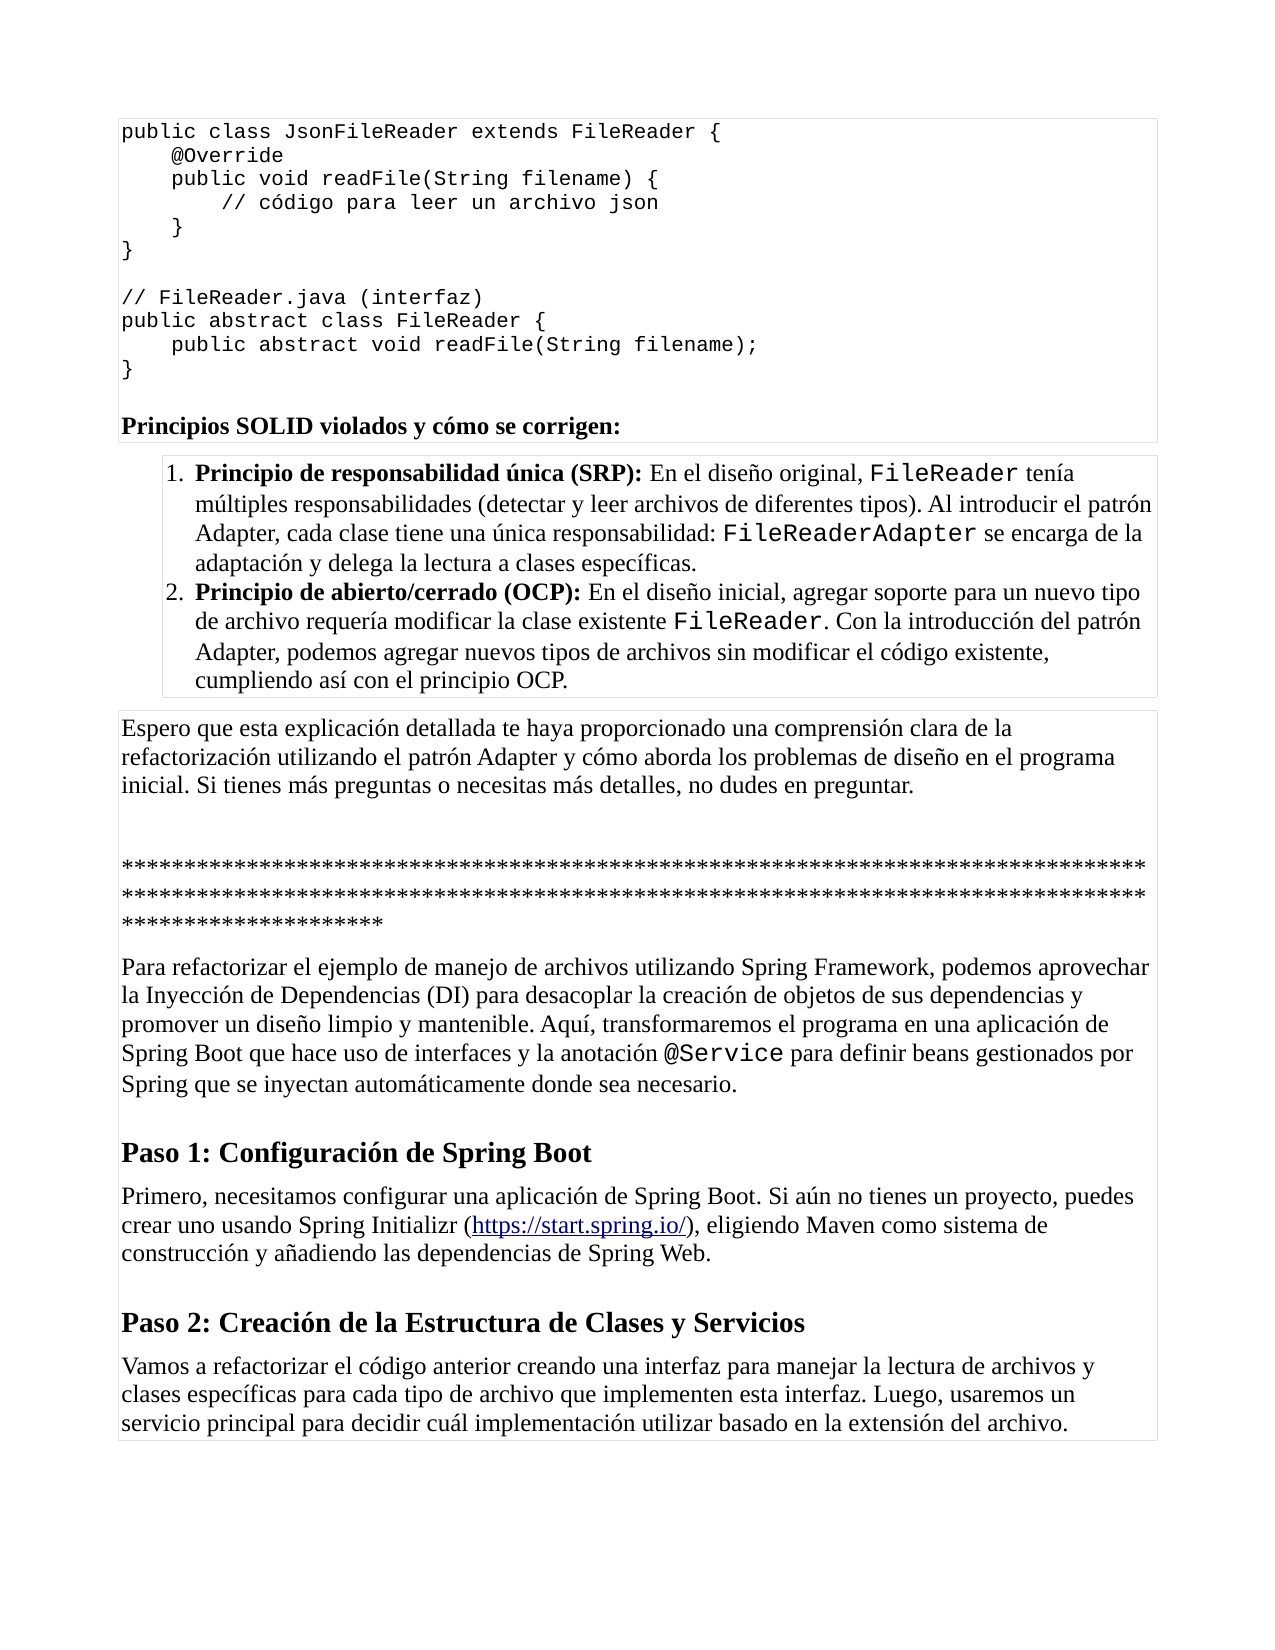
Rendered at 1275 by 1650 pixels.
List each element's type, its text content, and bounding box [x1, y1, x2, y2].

text Primero, necesitamos configurar una aplicación de Spring Boot. Si aún no tienes un proyecto, puedes crear uno usando Spring Initializr (https://start.spring.io/), eligiendo Maven como sistema de construcción y añadiendo las dependencias de Spring Web. [119, 1178, 1157, 1267]
list Principio de abierto/cerrado (OCP): En el diseño inicial, agregar soporte para un nuevo tipo de archivo requería modificar la clase existente FileReader. Con la introducción del patrón Adapter, podemos agregar nuevos tipos de archivos sin modificar el código existente, cumpliendo así con el principio OCP. [163, 574, 1157, 697]
subtitle Paso 2: Creación de la Estructura de Clases y Servicios [119, 1302, 1157, 1338]
text Principios SOLID violados y cómo se corrigen: [119, 408, 1157, 442]
text } [119, 213, 1157, 236]
subtitle Paso 1: Configuración de Spring Boot [119, 1132, 1157, 1168]
text public void readFile(String filename) { [119, 165, 1157, 189]
text } [119, 354, 1157, 381]
text Para refactorizar el ejemplo de manejo de archivos utilizando Spring Framework, podemos aprovechar la Inyección de Dependencias (DI) para desacoplar la creación de objetos de sus dependencias y promover un diseño limpio y mantenible. Aquí, transformaremos el programa en una aplicación de Spring Boot que hace uso de interfaces y la anotación @Service para definir beans gestionados por Spring que se inyectan automáticamente donde sea necesario. [119, 948, 1157, 1097]
text // código para leer un archivo json [119, 189, 1157, 213]
text // FileReader.java (interfaz) [119, 284, 1157, 307]
text public abstract class FileReader { [119, 307, 1157, 331]
text public abstract void readFile(String filename); [119, 331, 1157, 354]
list Principio de responsabilidad única (SRP): En el diseño original, FileReader tenía múltiples responsabilidades (detectar y leer archivos de diferentes tipos). Al introducir el patrón Adapter, cada clase tiene una única responsabilidad: FileReaderAdapter se encarga de la adaptación y delega la lectura a clases específicas. [163, 456, 1157, 574]
text } [119, 236, 1157, 263]
text Espero que esta explicación detallada te haya proporcionado una comprensión clara de la refactorización utilizando el patrón Adapter y cómo aborda los problemas de diseño en el programa inicial. Si tienes más preguntas o necesitas más detalles, no dudes en preguntar. [119, 711, 1157, 799]
text Vamos a refactorizar el código anterior creando una interfaz para manejar la lectura de archivos y clases específicas para cada tipo de archivo que implementen esta interfaz. Luego, usaremos un servicio principal para decidir cuál implementación utilizar basado en la extensión del archivo. [119, 1348, 1157, 1440]
text @Override [119, 142, 1157, 165]
text ***************************************************************************************************************************************************************************************** [119, 850, 1157, 939]
text public class JsonFileReader extends FileReader { [119, 119, 1157, 142]
